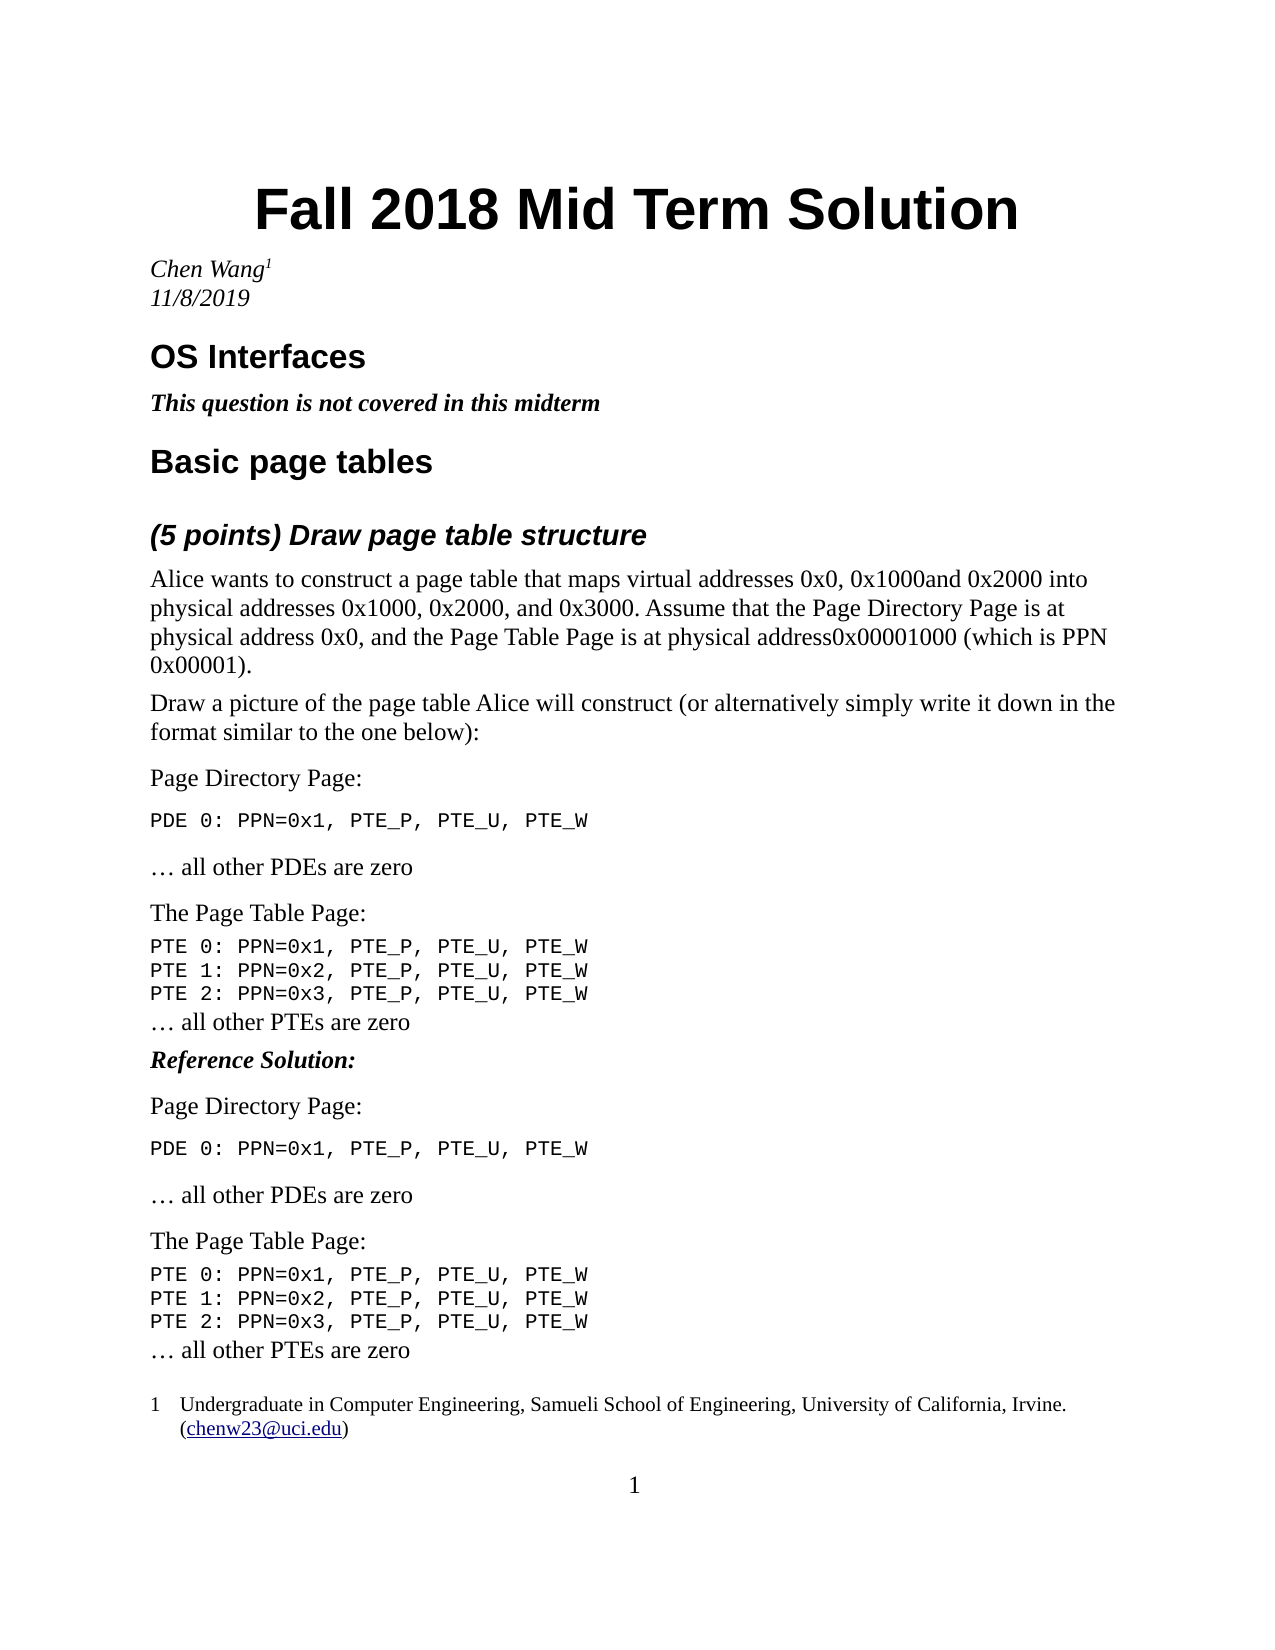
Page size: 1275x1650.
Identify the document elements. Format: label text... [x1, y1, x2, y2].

subtitle Basic page tables [150, 442, 1125, 481]
title Fall 2018 Mid Term Solution [150, 175, 1125, 242]
text PTE 1: PPN=0x2, PTE_P, PTE_U, PTE_W [150, 1288, 1125, 1311]
text This question is not covered in this midterm [150, 388, 1125, 417]
text PTE 1: PPN=0x2, PTE_P, PTE_U, PTE_W [150, 960, 1125, 983]
text Alice wants to construct a page table that maps virtual addresses 0x0, 0x1000and 0x2000 into physical addresses 0x1000, 0x2000, and 0x3000. Assume that the Page Directory Page is at physical address 0x0, and the Page Table Page is at physical address0x00001000 (which is PPN 0x00001). [150, 564, 1125, 679]
text Page Directory Page: [150, 1091, 1125, 1120]
text PTE 0: PPN=0x1, PTE_P, PTE_U, PTE_W [150, 1264, 1125, 1288]
text Chen Wang [150, 254, 1125, 283]
text PTE 2: PPN=0x3, PTE_P, PTE_U, PTE_W [150, 983, 1125, 1007]
text … all other PTEs are zero [150, 1007, 1125, 1036]
text The Page Table Page: [150, 1226, 1125, 1255]
subtitle (5 points) Draw page table structure [150, 518, 1125, 552]
text Draw a picture of the page table Alice will construct (or alternatively simply write it down in the format similar to the one below): [150, 688, 1125, 746]
text The Page Table Page: [150, 898, 1125, 927]
text PDE 0: PPN=0x1, PTE_P, PTE_U, PTE_W [150, 810, 1125, 834]
text 11/8/2019 [150, 283, 1125, 312]
text … all other PDEs are zero [150, 852, 1125, 881]
text PTE 2: PPN=0x3, PTE_P, PTE_U, PTE_W [150, 1311, 1125, 1335]
text … all other PDEs are zero [150, 1180, 1125, 1208]
text PTE 0: PPN=0x1, PTE_P, PTE_U, PTE_W [150, 936, 1125, 960]
text Page Directory Page: [150, 763, 1125, 792]
text Reference Solution: [150, 1045, 1125, 1073]
text Undergraduate in Computer Engineering, Samueli School of Engineering, University of California, Irvine. (chenw23@uci.edu) [150, 1392, 1125, 1440]
text PDE 0: PPN=0x1, PTE_P, PTE_U, PTE_W [150, 1138, 1125, 1162]
subtitle OS Interfaces [150, 337, 1125, 376]
text … all other PTEs are zero [150, 1335, 1125, 1364]
